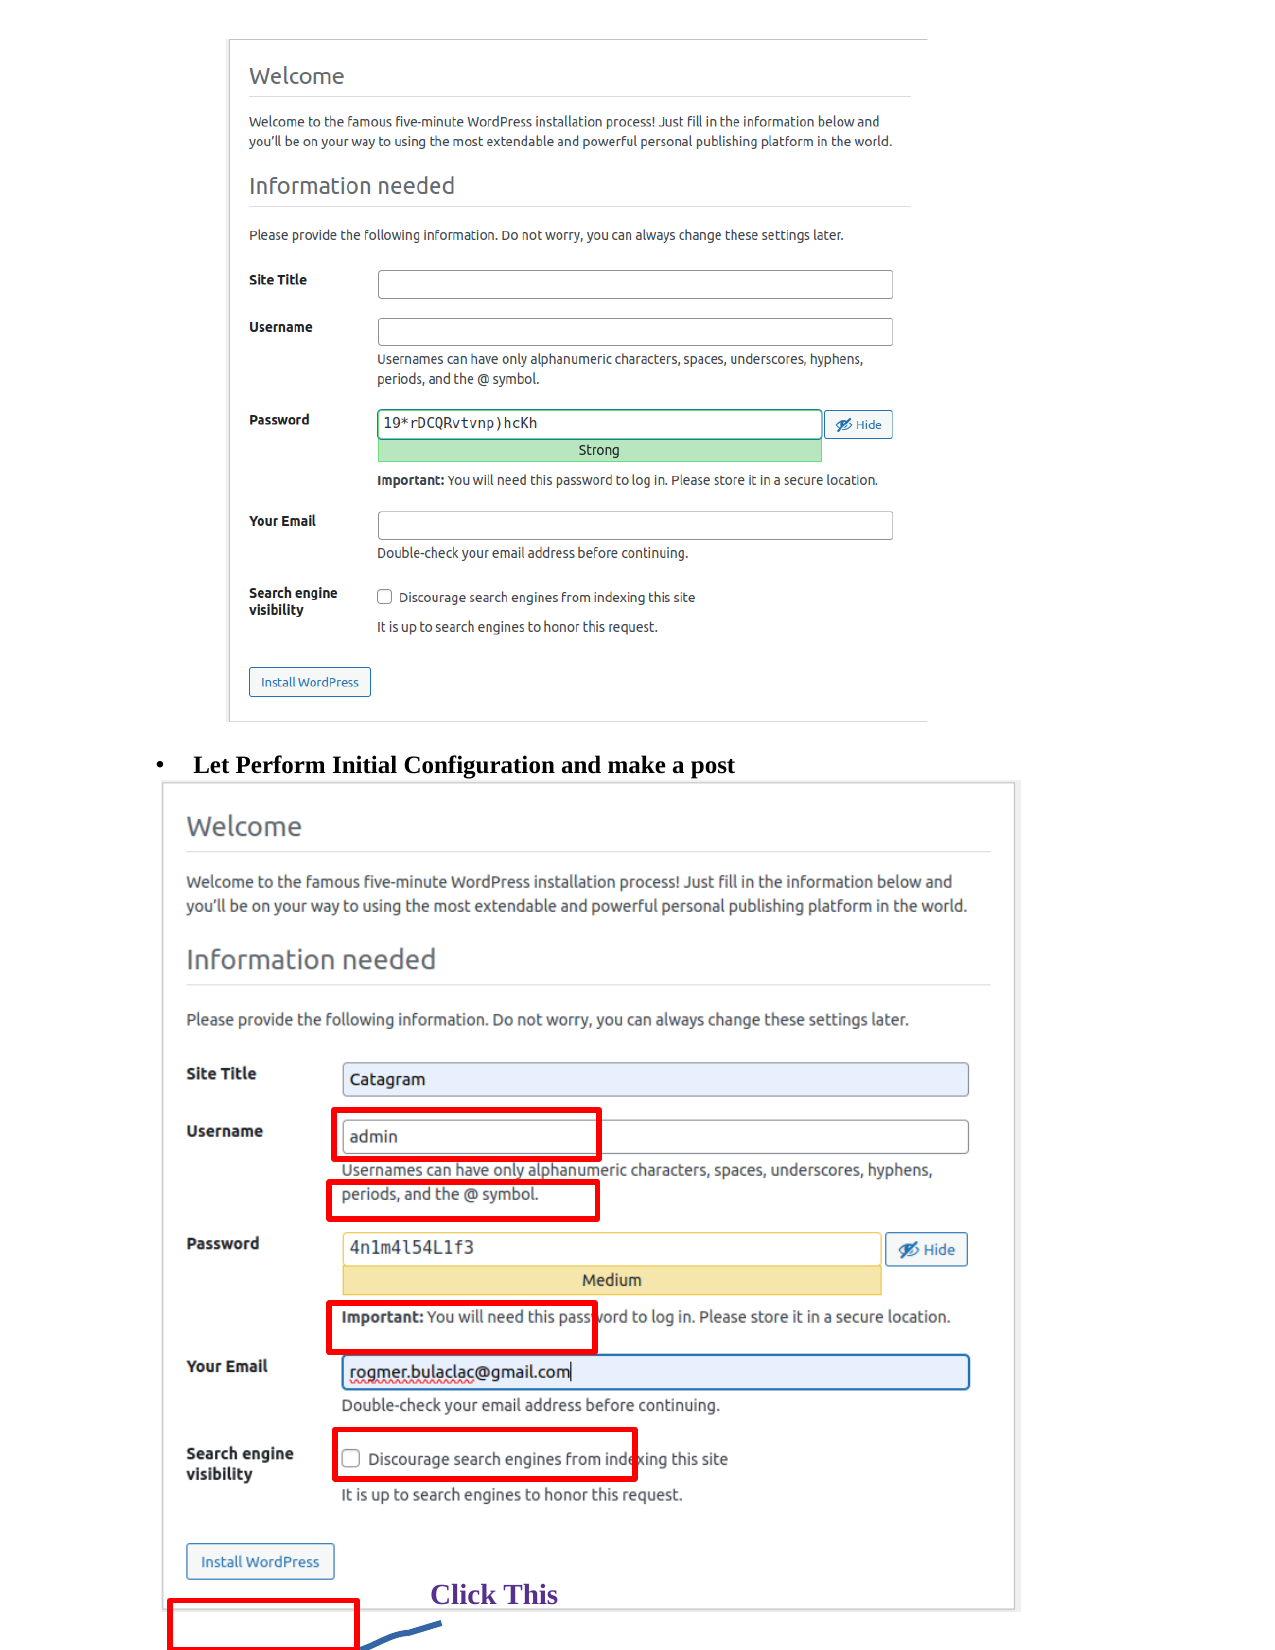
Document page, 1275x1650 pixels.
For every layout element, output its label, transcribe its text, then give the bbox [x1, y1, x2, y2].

picture [161, 780, 1022, 1612]
picture [173, 1603, 354, 1612]
picture [225, 39, 928, 722]
list Let Perform Initial Configuration and make a post [156, 751, 1157, 779]
